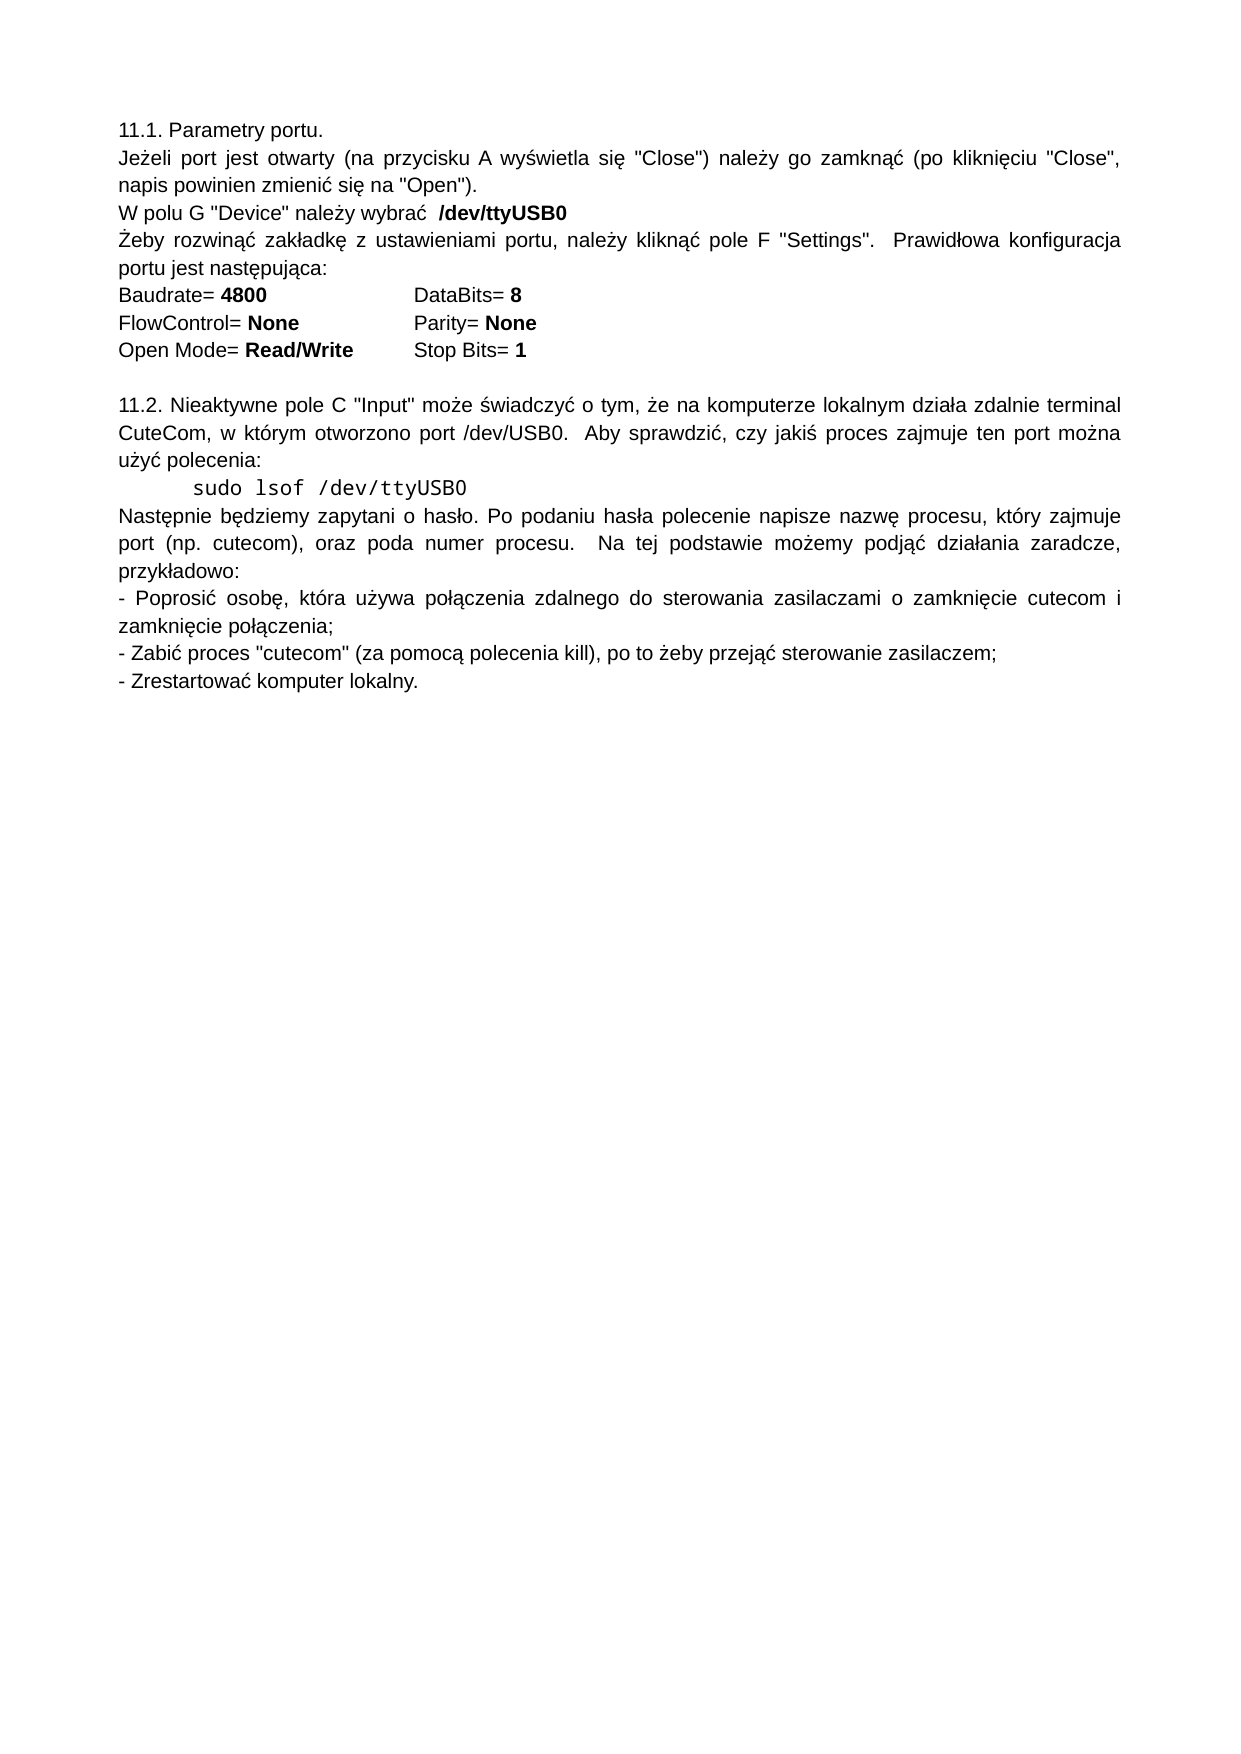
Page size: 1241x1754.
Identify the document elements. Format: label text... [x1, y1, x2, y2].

text - Zabić proces "cutecom" (za pomocą polecenia kill), po to żeby przejąć sterowanie zasilaczem; [118, 641, 1122, 665]
text W polu G "Device" należy wybrać /dev/ttyUSB0 [118, 201, 1122, 224]
text Baudrate= 4800 DataBits= 8 [118, 283, 1122, 307]
text FlowControl= None Parity= None [118, 311, 1122, 334]
text Następnie będziemy zapytani o hasło. Po podaniu hasła polecenie napisze nazwę procesu, który zajmuje port (np. cutecom), oraz poda numer procesu. Na tej podstawie możemy podjąć działania zaradcze, przykładowo: [118, 504, 1122, 583]
text Jeżeli port jest otwarty (na przycisku A wyświetla się "Close") należy go zamknąć (po kliknięciu "Close", napis powinien zmienić się na "Open"). [118, 146, 1122, 197]
text Żeby rozwinąć zakładkę z ustawieniami portu, należy kliknąć pole F "Settings". Prawidłowa konfiguracja portu jest następująca: [118, 228, 1122, 279]
text sudo lsof /dev/ttyUSB0 [192, 476, 1122, 500]
text - Zrestartować komputer lokalny. [118, 669, 1122, 693]
text 11.2. Nieaktywne pole C "Input" może świadczyć o tym, że na komputerze lokalnym działa zdalnie terminal CuteCom, w którym otworzono port /dev/USB0. Aby sprawdzić, czy jakiś proces zajmuje ten port można użyć polecenia: [118, 393, 1122, 472]
text - Poprosić osobę, która używa połączenia zdalnego do sterowania zasilaczami o zamknięcie cutecom i zamknięcie połączenia; [118, 586, 1122, 638]
text Open Mode= Read/Write Stop Bits= 1 [118, 338, 1122, 362]
text 11.1. Parametry portu. [118, 118, 1122, 142]
